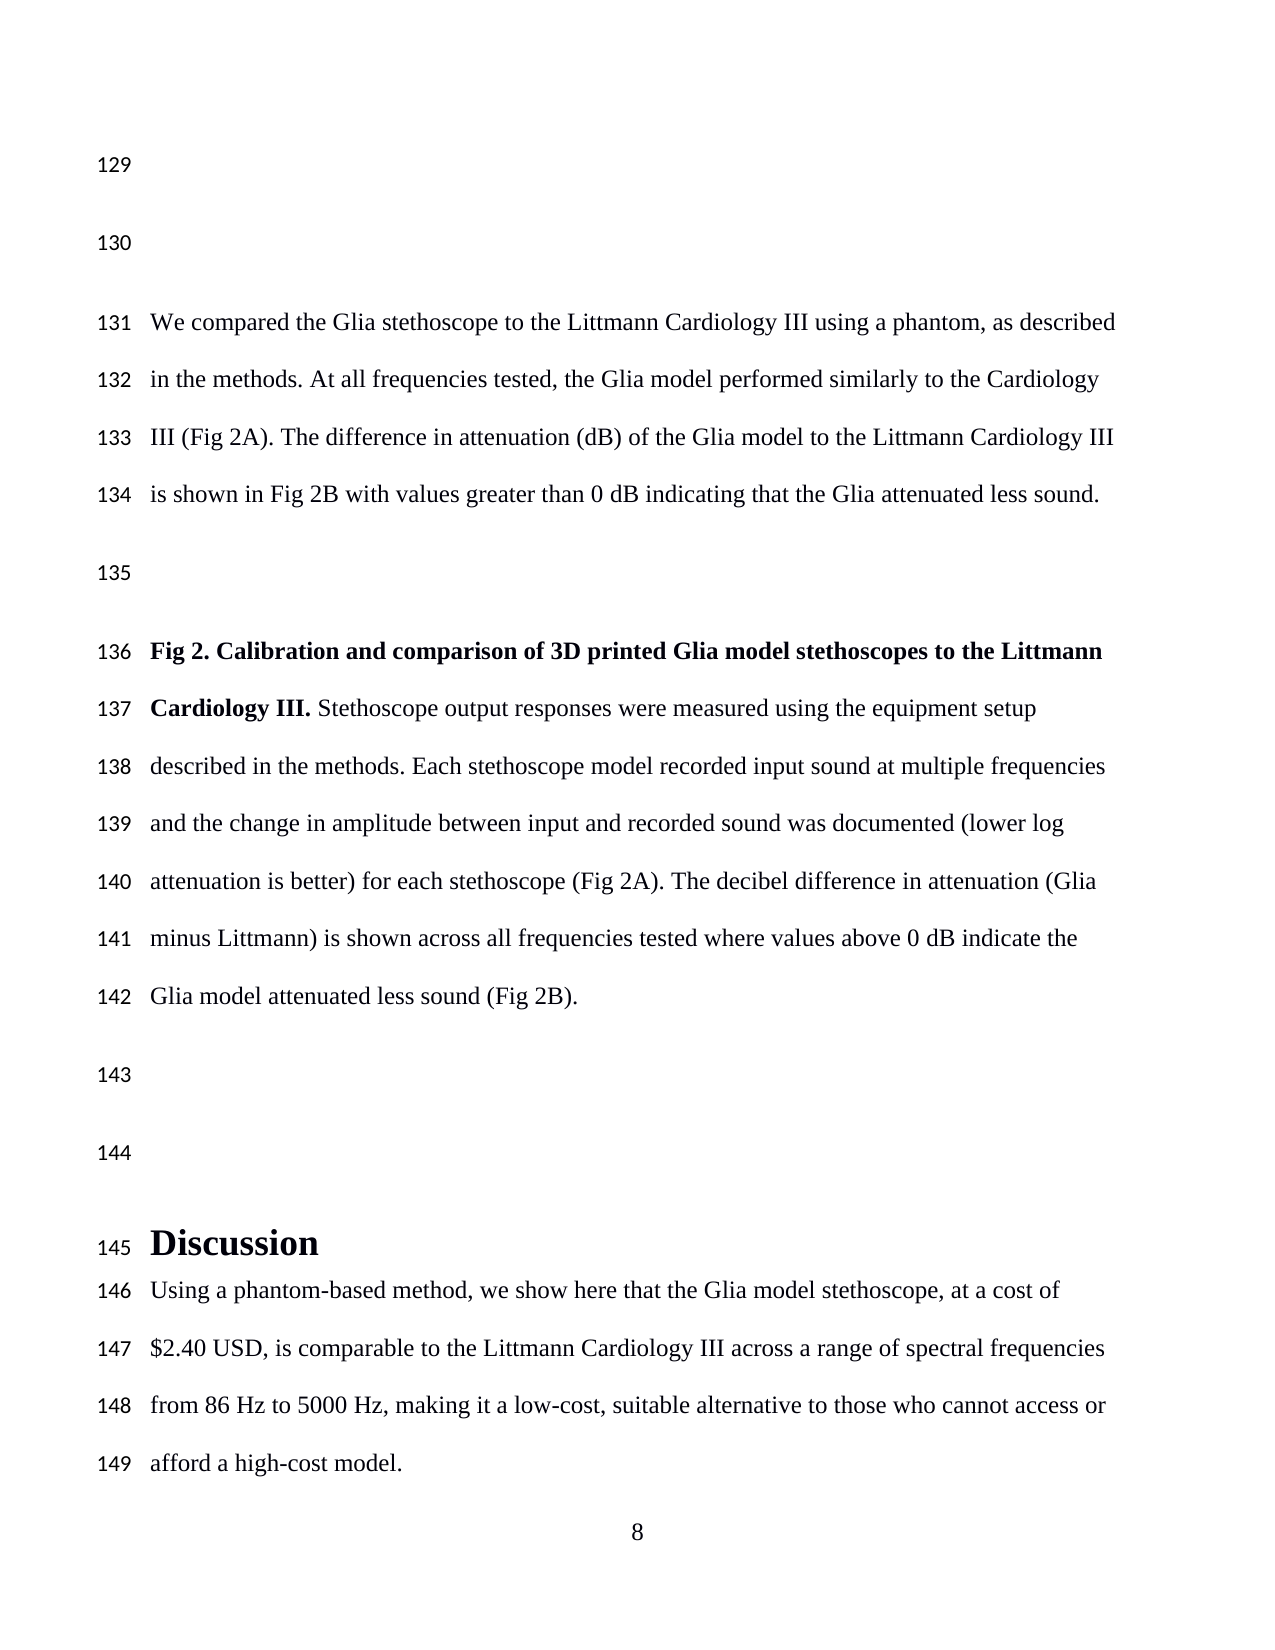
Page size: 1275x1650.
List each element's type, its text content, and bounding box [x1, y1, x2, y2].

text We compared the Glia stethoscope to the Littmann Cardiology III using a phantom, as described in the methods. At all frequencies tested, the Glia model performed similarly to the Cardiology III (Fig 2A). The difference in attenuation (dB) of the Glia model to the Littmann Cardiology III is shown in Fig 2B with values greater than 0 dB indicating that the Glia attenuated less sound. [150, 307, 1125, 508]
subtitle Discussion [150, 1220, 1125, 1263]
text Fig 2. Calibration and comparison of 3D printed Glia model stethoscopes to the Littmann Cardiology III. Stethoscope output responses were measured using the equipment setup described in the methods. Each stethoscope model recorded input sound at multiple frequencies and the change in amplitude between input and recorded sound was documented (lower log attenuation is better) for each stethoscope (Fig 2A). The decibel difference in attenuation (Glia minus Littmann) is shown across all frequencies tested where values above 0 dB indicate the Glia model attenuated less sound (Fig 2B). [150, 636, 1125, 1009]
text Using a phantom-based method, we show here that the Glia model stethoscope, at a cost of $2.40 USD, is comparable to the Littmann Cardiology III across a range of spectral frequencies from 86 Hz to 5000 Hz, making it a low-cost, suitable alternative to those who cannot access or afford a high-cost model. [150, 1276, 1125, 1477]
